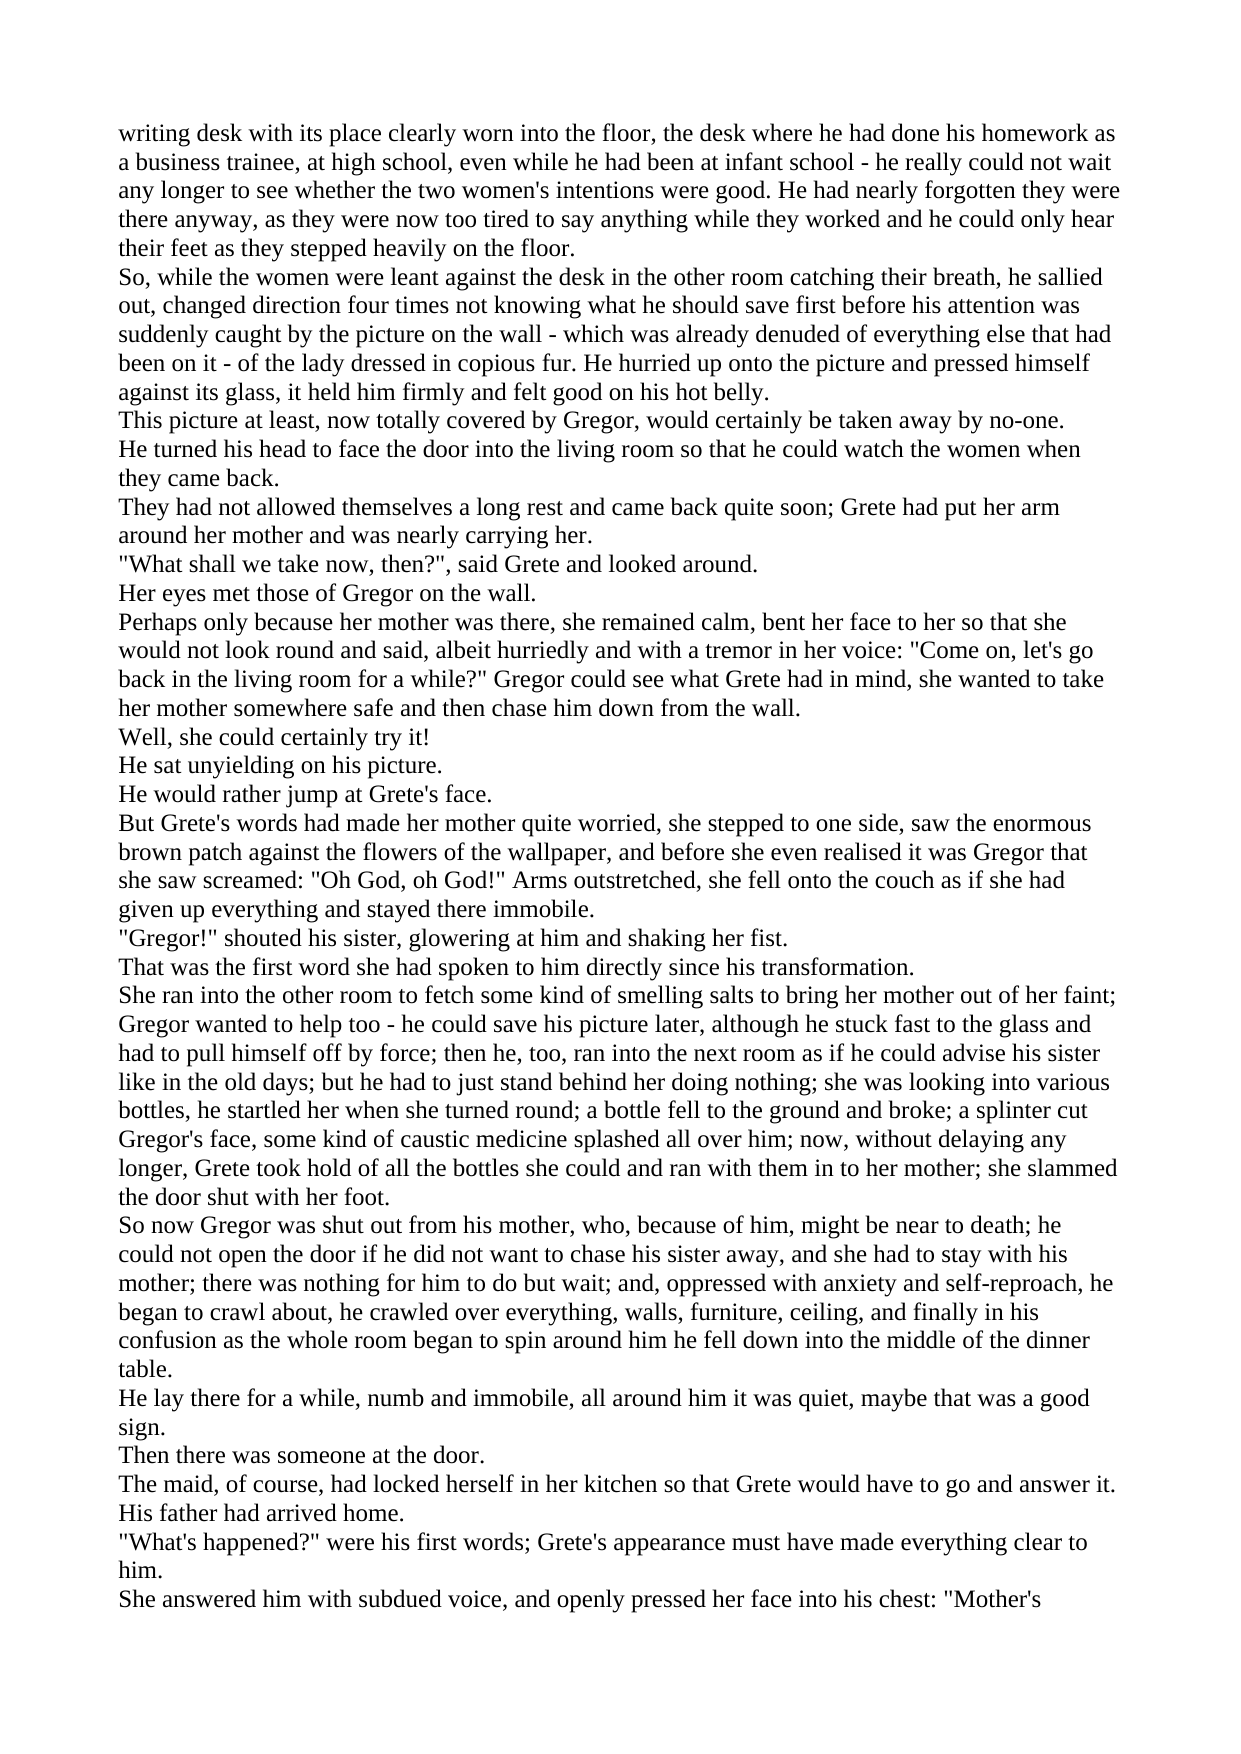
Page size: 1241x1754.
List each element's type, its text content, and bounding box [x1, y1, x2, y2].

text He would rather jump at Grete's face. [118, 779, 1122, 808]
text She answered him with subdued voice, and openly pressed her face into his chest: "Mother's [118, 1584, 1122, 1613]
text Then there was someone at the door. [118, 1441, 1122, 1469]
text She ran into the other room to fetch some kind of smelling salts to bring her mother out of her faint; Gregor wanted to help too - he could save his picture later, although he stuck fast to the glass and had to pull himself off by force; then he, too, ran into the next room as if he could advise his sister like in the old days; but he had to just stand behind her doing nothing; she was looking into various bottles, he startled her when she turned round; a bottle fell to the ground and broke; a splinter cut Gregor's face, some kind of caustic medicine splashed all over him; now, without delaying any longer, Grete took hold of all the bottles she could and ran with them in to her mother; she slammed the door shut with her foot. [118, 981, 1122, 1211]
text writing desk with its place clearly worn into the floor, the desk where he had done his homework as a business trainee, at high school, even while he had been at infant school - he really could not wait any longer to see whether the two women's intentions were good. He had nearly forgotten they were there anyway, as they were now too tired to say anything while they worked and he could only hear their feet as they stepped heavily on the floor. [118, 118, 1122, 262]
text This picture at least, now totally covered by Gregor, would certainly be taken away by no-one. [118, 406, 1122, 434]
text He lay there for a while, numb and immobile, all around him it was quiet, maybe that was a good sign. [118, 1383, 1122, 1441]
text Well, she could certainly try it! [118, 722, 1122, 751]
text But Grete's words had made her mother quite worried, she stepped to one side, saw the enormous brown patch against the flowers of the wallpaper, and before she even realised it was Gregor that she saw screamed: "Oh God, oh God!" Arms outstretched, she fell onto the couch as if she had given up everything and stayed there immobile. [118, 808, 1122, 923]
text Her eyes met those of Gregor on the wall. [118, 578, 1122, 607]
text Perhaps only because her mother was there, she remained calm, bent her face to her so that she would not look round and said, albeit hurriedly and with a tremor in her voice: "Come on, let's go back in the living room for a while?" Gregor could see what Grete had in mind, she wanted to take her mother somewhere safe and then chase him down from the wall. [118, 607, 1122, 722]
text The maid, of course, had locked herself in her kitchen so that Grete would have to go and answer it. His father had arrived home. [118, 1469, 1122, 1527]
text "What shall we take now, then?", said Grete and looked around. [118, 549, 1122, 578]
text He turned his head to face the door into the living room so that he could watch the women when they came back. [118, 434, 1122, 492]
text "What's happened?" were his first words; Grete's appearance must have made everything clear to him. [118, 1527, 1122, 1584]
text That was the first word she had spoken to him directly since his transformation. [118, 952, 1122, 981]
text He sat unyielding on his picture. [118, 751, 1122, 779]
text So now Gregor was shut out from his mother, who, because of him, might be near to death; he could not open the door if he did not want to chase his sister away, and she had to stay with his mother; there was nothing for him to do but wait; and, oppressed with anxiety and self-reproach, he began to crawl about, he crawled over everything, walls, furniture, ceiling, and finally in his confusion as the whole room began to spin around him he fell down into the middle of the dinner table. [118, 1211, 1122, 1383]
text They had not allowed themselves a long rest and came back quite soon; Grete had put her arm around her mother and was nearly carrying her. [118, 492, 1122, 549]
text "Gregor!" shouted his sister, glowering at him and shaking her fist. [118, 923, 1122, 952]
text So, while the women were leant against the desk in the other room catching their breath, he sallied out, changed direction four times not knowing what he should save first before his attention was suddenly caught by the picture on the wall - which was already denuded of everything else that had been on it - of the lady dressed in copious fur. He hurried up onto the picture and pressed himself against its glass, it held him firmly and felt good on his hot belly. [118, 262, 1122, 406]
